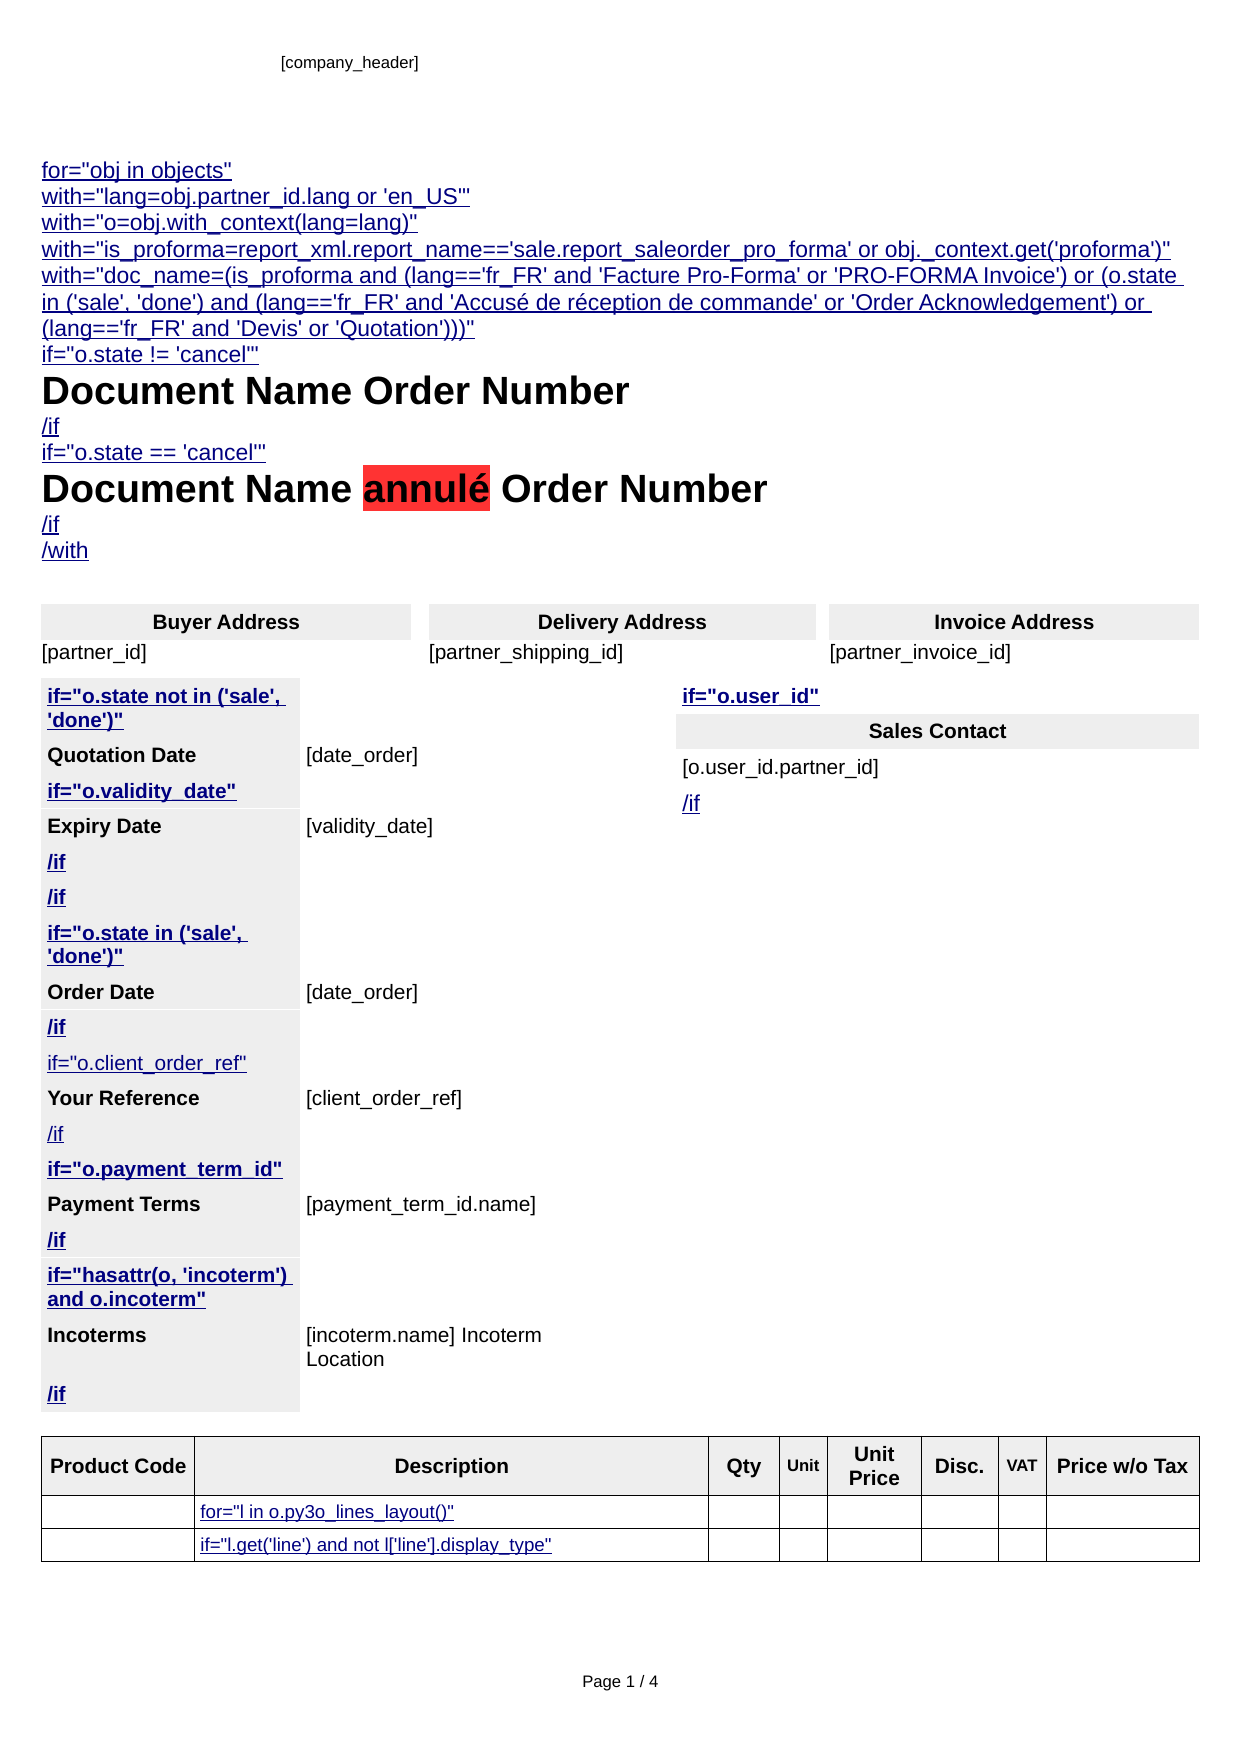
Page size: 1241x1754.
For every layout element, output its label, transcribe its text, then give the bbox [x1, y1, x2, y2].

table_cell [828, 1496, 921, 1528]
table_cell if="o.state in ('sale', 'done')" [41, 915, 300, 974]
table_cell [780, 1529, 827, 1561]
table_cell [partner_invoice_id] [829, 640, 1199, 664]
table_cell [partner_id] [41, 640, 411, 664]
table_cell [1047, 1529, 1199, 1561]
table_cell Expiry Date [41, 809, 300, 844]
table_header [676, 822, 1199, 1412]
table_cell [816, 640, 829, 664]
table_cell /if [41, 1010, 300, 1045]
table_cell if="o.validity_date" [41, 773, 300, 808]
table_header VAT [999, 1437, 1046, 1495]
table_cell [709, 1496, 779, 1528]
table_cell [922, 1529, 998, 1561]
table_header [411, 604, 429, 640]
table_header Unit Price [828, 1437, 921, 1495]
table_cell [300, 1116, 626, 1151]
table_header Description [195, 1437, 708, 1495]
text with="doc_name=(is_proforma and (lang=='fr_FR' and 'Facture Pro-Forma' or 'PRO-FORMA Invoice') or (o.state in ('sale', 'done') and (lang=='fr_FR' and 'Accusé de réception de commande' or 'Order Acknowledgement') or (lang=='fr_FR' and 'Devis' or 'Quotation')))" [41, 262, 1199, 341]
table_cell [42, 1529, 194, 1561]
table_cell /if [41, 1116, 300, 1151]
table_cell [709, 1529, 779, 1561]
text with="o=obj.with_context(lang=lang)" [41, 209, 1199, 236]
table_header Product Code [42, 1437, 194, 1495]
table_cell Sales Contact [676, 714, 1199, 749]
text with="lang=obj.partner_id.lang or 'en_US'" [41, 183, 1199, 209]
table_cell Order Date [41, 974, 300, 1009]
table_header Delivery Address [429, 604, 816, 640]
table_header [300, 678, 626, 738]
table_cell /if [41, 879, 300, 915]
text /with [41, 537, 1199, 563]
text with="is_proforma=report_xml.report_name=='sale.report_saleorder_pro_forma' or obj._context.get('proforma')" [41, 236, 1199, 262]
text if="o.state == 'cancel'" [41, 439, 1199, 465]
table_cell Payment Terms [41, 1187, 300, 1222]
table_cell [300, 844, 626, 879]
table_header Price w/o Tax [1047, 1437, 1199, 1495]
table_cell [999, 1529, 1046, 1561]
table_cell [o.user_id.partner_id] [676, 749, 1199, 784]
table_cell [incoterm.name] Incoterm Location [300, 1317, 626, 1376]
table_cell [300, 1258, 626, 1317]
table_cell /if [41, 1376, 300, 1412]
table_header if="o.user_id" [676, 678, 1199, 714]
table_cell [300, 773, 626, 808]
table_cell [300, 915, 626, 974]
table_cell [validity_date] [300, 809, 626, 844]
table_cell for="l in o.py3o_lines_layout()" [195, 1496, 708, 1528]
table_cell if="hasattr(o, 'incoterm') and o.incoterm" [41, 1258, 300, 1317]
table_header Qty [709, 1437, 779, 1495]
table_cell /if [41, 844, 300, 879]
subtitle Document Name Order Number [41, 367, 1199, 413]
table_cell [42, 1496, 194, 1528]
table_cell if="l.get('line') and not l['line'].display_type" [195, 1529, 708, 1561]
table_cell [300, 1010, 626, 1045]
table_header [816, 604, 829, 640]
text /if [41, 413, 1199, 439]
table_cell if="o.client_order_ref" [41, 1045, 300, 1080]
table_cell [1047, 1496, 1199, 1528]
table_cell [300, 879, 626, 915]
table_cell [300, 1045, 626, 1080]
table_cell [300, 1222, 626, 1257]
table_cell [client_order_ref] [300, 1080, 626, 1116]
table_cell [date_order] [300, 974, 626, 1009]
table_cell Incoterms [41, 1317, 300, 1376]
table_header if="o.state not in ('sale', 'done')" [41, 678, 300, 738]
subtitle Document Name annulé Order Number [41, 465, 1199, 511]
text if="o.state != 'cancel'" [41, 341, 1199, 367]
text for="obj in objects" [41, 157, 1199, 183]
table_cell [date_order] [300, 738, 626, 773]
table_cell [780, 1496, 827, 1528]
table_header [626, 678, 676, 1412]
table_cell [411, 640, 429, 664]
table_cell [partner_shipping_id] [429, 640, 816, 664]
table_cell [payment_term_id.name] [300, 1187, 626, 1222]
table_cell [300, 1151, 626, 1187]
table_header Buyer Address [41, 604, 411, 640]
table_header Unit [780, 1437, 827, 1495]
table_cell if="o.payment_term_id" [41, 1151, 300, 1187]
table_cell [300, 1376, 626, 1412]
table_cell [828, 1529, 921, 1561]
table_cell /if [41, 1222, 300, 1257]
table_cell [922, 1496, 998, 1528]
table_header Invoice Address [829, 604, 1199, 640]
table_cell Your Reference [41, 1080, 300, 1116]
table_cell /if [676, 785, 1199, 822]
table_header Disc. [922, 1437, 998, 1495]
text /if [41, 511, 1199, 537]
table_cell Quotation Date [41, 738, 300, 773]
table_cell [999, 1496, 1046, 1528]
